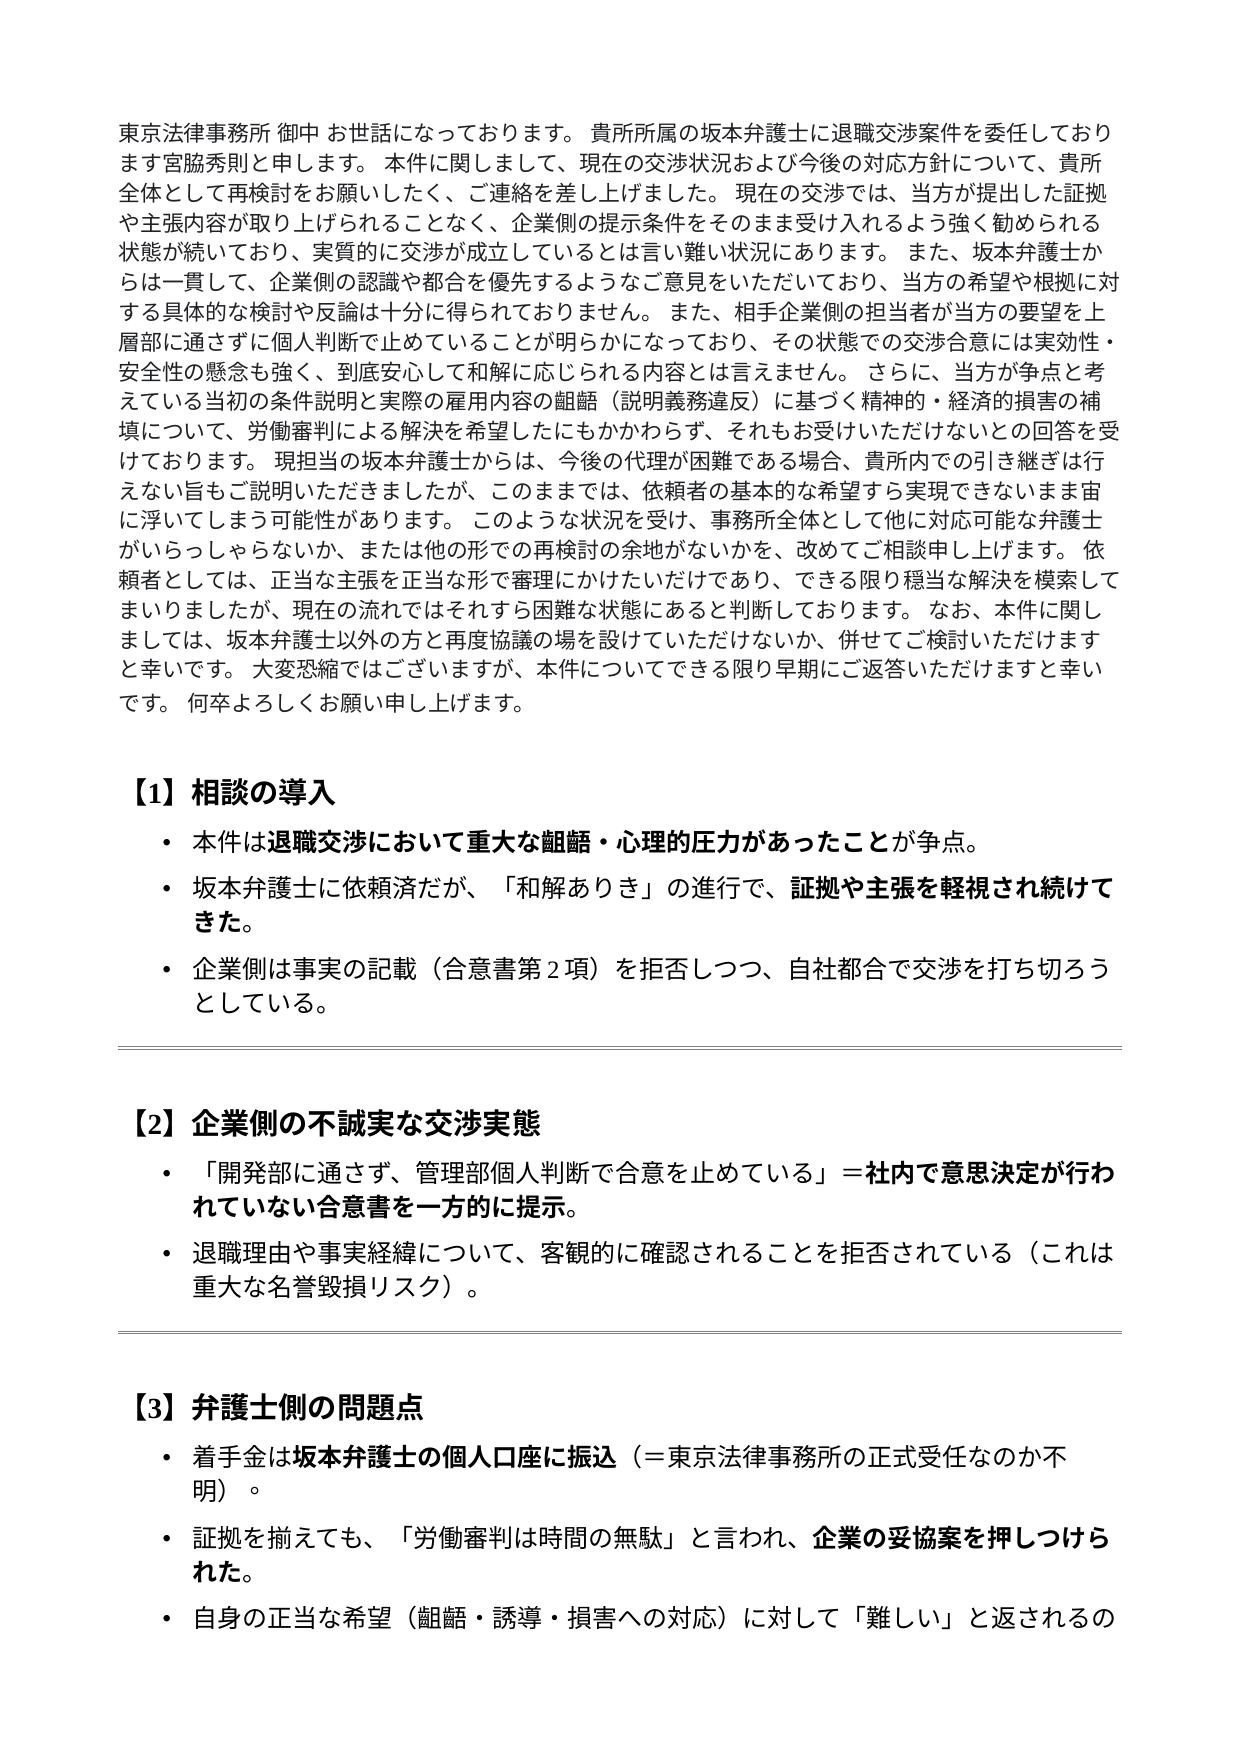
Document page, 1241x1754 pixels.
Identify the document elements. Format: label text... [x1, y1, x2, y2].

text 東京法律事務所 御中 お世話になっております。 貴所所属の坂本弁護士に退職交渉案件を委任しております宮脇秀則と申します。 本件に関しまして、現在の交渉状況および今後の対応方針について、貴所全体として再検討をお願いしたく、ご連絡を差し上げました。 現在の交渉では、当方が提出した証拠や主張内容が取り上げられることなく、企業側の提示条件をそのまま受け入れるよう強く勧められる状態が続いており、実質的に交渉が成立しているとは言い難い状況にあります。 また、坂本弁護士からは一貫して、企業側の認識や都合を優先するようなご意見をいただいており、当方の希望や根拠に対する具体的な検討や反論は十分に得られておりません。 また、相手企業側の担当者が当方の要望を上層部に通さずに個人判断で止めていることが明らかになっており、その状態での交渉合意には実効性・安全性の懸念も強く、到底安心して和解に応じられる内容とは言えません。 さらに、当方が争点と考えている当初の条件説明と実際の雇用内容の齟齬（説明義務違反）に基づく精神的・経済的損害の補填について、労働審判による解決を希望したにもかかわらず、それもお受けいただけないとの回答を受けております。 現担当の坂本弁護士からは、今後の代理が困難である場合、貴所内での引き継ぎは行えない旨もご説明いただきましたが、このままでは、依頼者の基本的な希望すら実現できないまま宙に浮いてしまう可能性があります。 このような状況を受け、事務所全体として他に対応可能な弁護士がいらっしゃらないか、または他の形での再検討の余地がないかを、改めてご相談申し上げます。 依頼者としては、正当な主張を正当な形で審理にかけたいだけであり、できる限り穏当な解決を模索してまいりましたが、現在の流れではそれすら困難な状態にあると判断しております。 なお、本件に関しましては、坂本弁護士以外の方と再度協議の場を設けていただけないか、併せてご検討いただけますと幸いです。 大変恐縮ではございますが、本件についてできる限り早期にご返答いただけますと幸いです。 何卒よろしくお願い申し上げます。 [118, 118, 1122, 718]
list 「開発部に通さず、管理部個人判断で合意を止めている」＝社内で意思決定が行われていない合意書を一方的に提示。 [162, 1155, 1122, 1223]
subtitle 【2】企業側の不誠実な交渉実態 [118, 1103, 1122, 1143]
subtitle 【1】相談の導入 [118, 772, 1122, 812]
list 自身の正当な希望（齟齬・誘導・損害への対応）に対して「難しい」と返されるの [162, 1601, 1122, 1635]
list 着手金は坂本弁護士の個人口座に振込（＝東京法律事務所の正式受任なのか不明）。 [162, 1440, 1122, 1508]
list 退職理由や事実経緯について、客観的に確認されることを拒否されている（これは重大な名誉毀損リスク）。 [162, 1236, 1122, 1304]
subtitle 【3】弁護士側の問題点 [118, 1388, 1122, 1427]
list 証拠を揃えても、「労働審判は時間の無駄」と言われ、企業の妥協案を押しつけられた。 [162, 1521, 1122, 1589]
list 企業側は事実の記載（合意書第2項）を拒否しつつ、自社都合で交渉を打ち切ろうとしている。 [162, 951, 1122, 1019]
list 坂本弁護士に依頼済だが、「和解ありき」の進行で、証拠や主張を軽視され続けてきた。 [162, 871, 1122, 939]
list 本件は退職交渉において重大な齟齬・心理的圧力があったことが争点。 [162, 824, 1122, 858]
